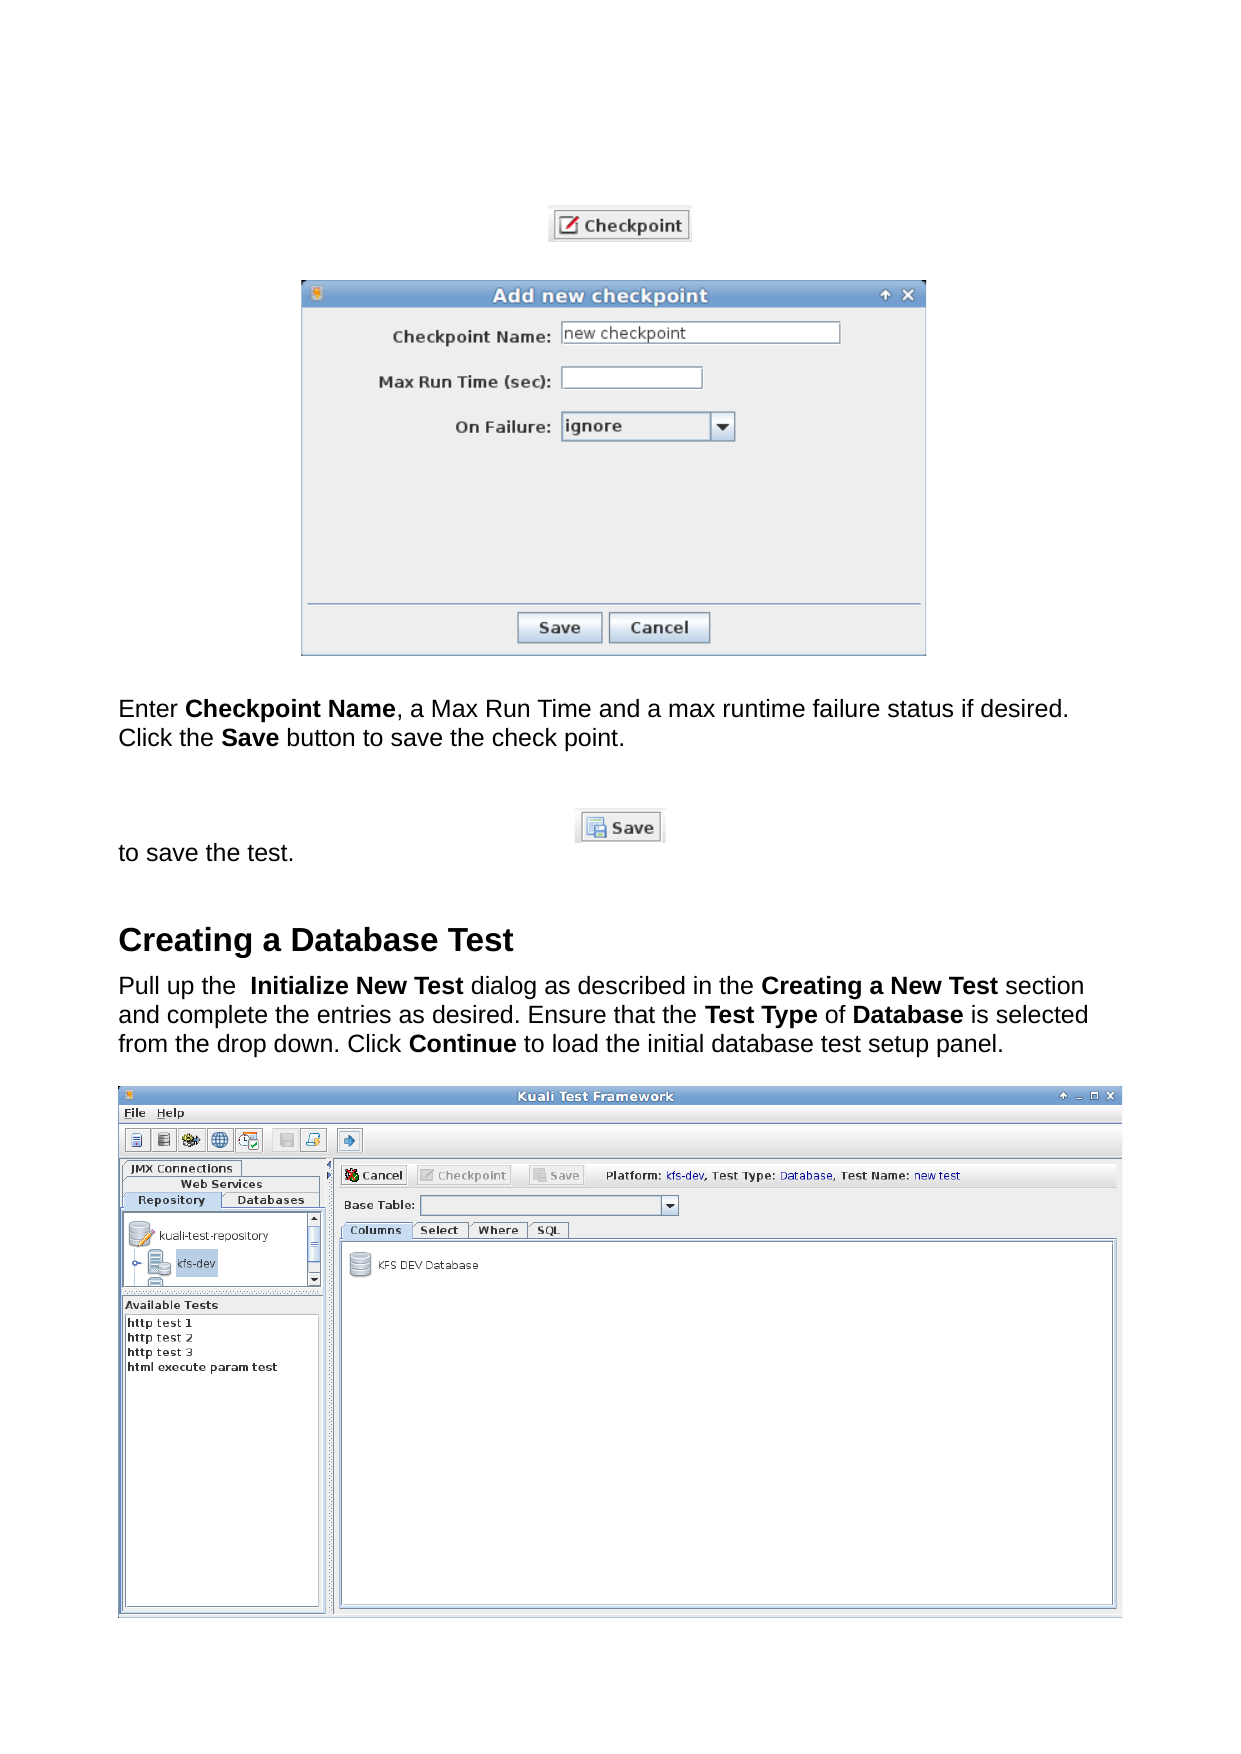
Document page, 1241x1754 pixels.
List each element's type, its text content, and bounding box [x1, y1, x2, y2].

text Enter Checkpoint Name, a Max Run Time and a max runtime failure status if desired. Click the Save button to save the check point. [118, 694, 1122, 751]
picture [574, 808, 666, 843]
picture [118, 1086, 1123, 1618]
subtitle Creating a Database Test [118, 920, 1122, 958]
picture [548, 205, 692, 242]
text to save the test. [118, 838, 1122, 866]
text Pull up the Initialize New Test dialog as described in the Creating a New Test section and complete the entries as desired. Ensure that the Test Type of Database is selected from the drop down. Click Continue to load the initial database test setup panel. [118, 971, 1122, 1057]
picture [301, 280, 927, 656]
